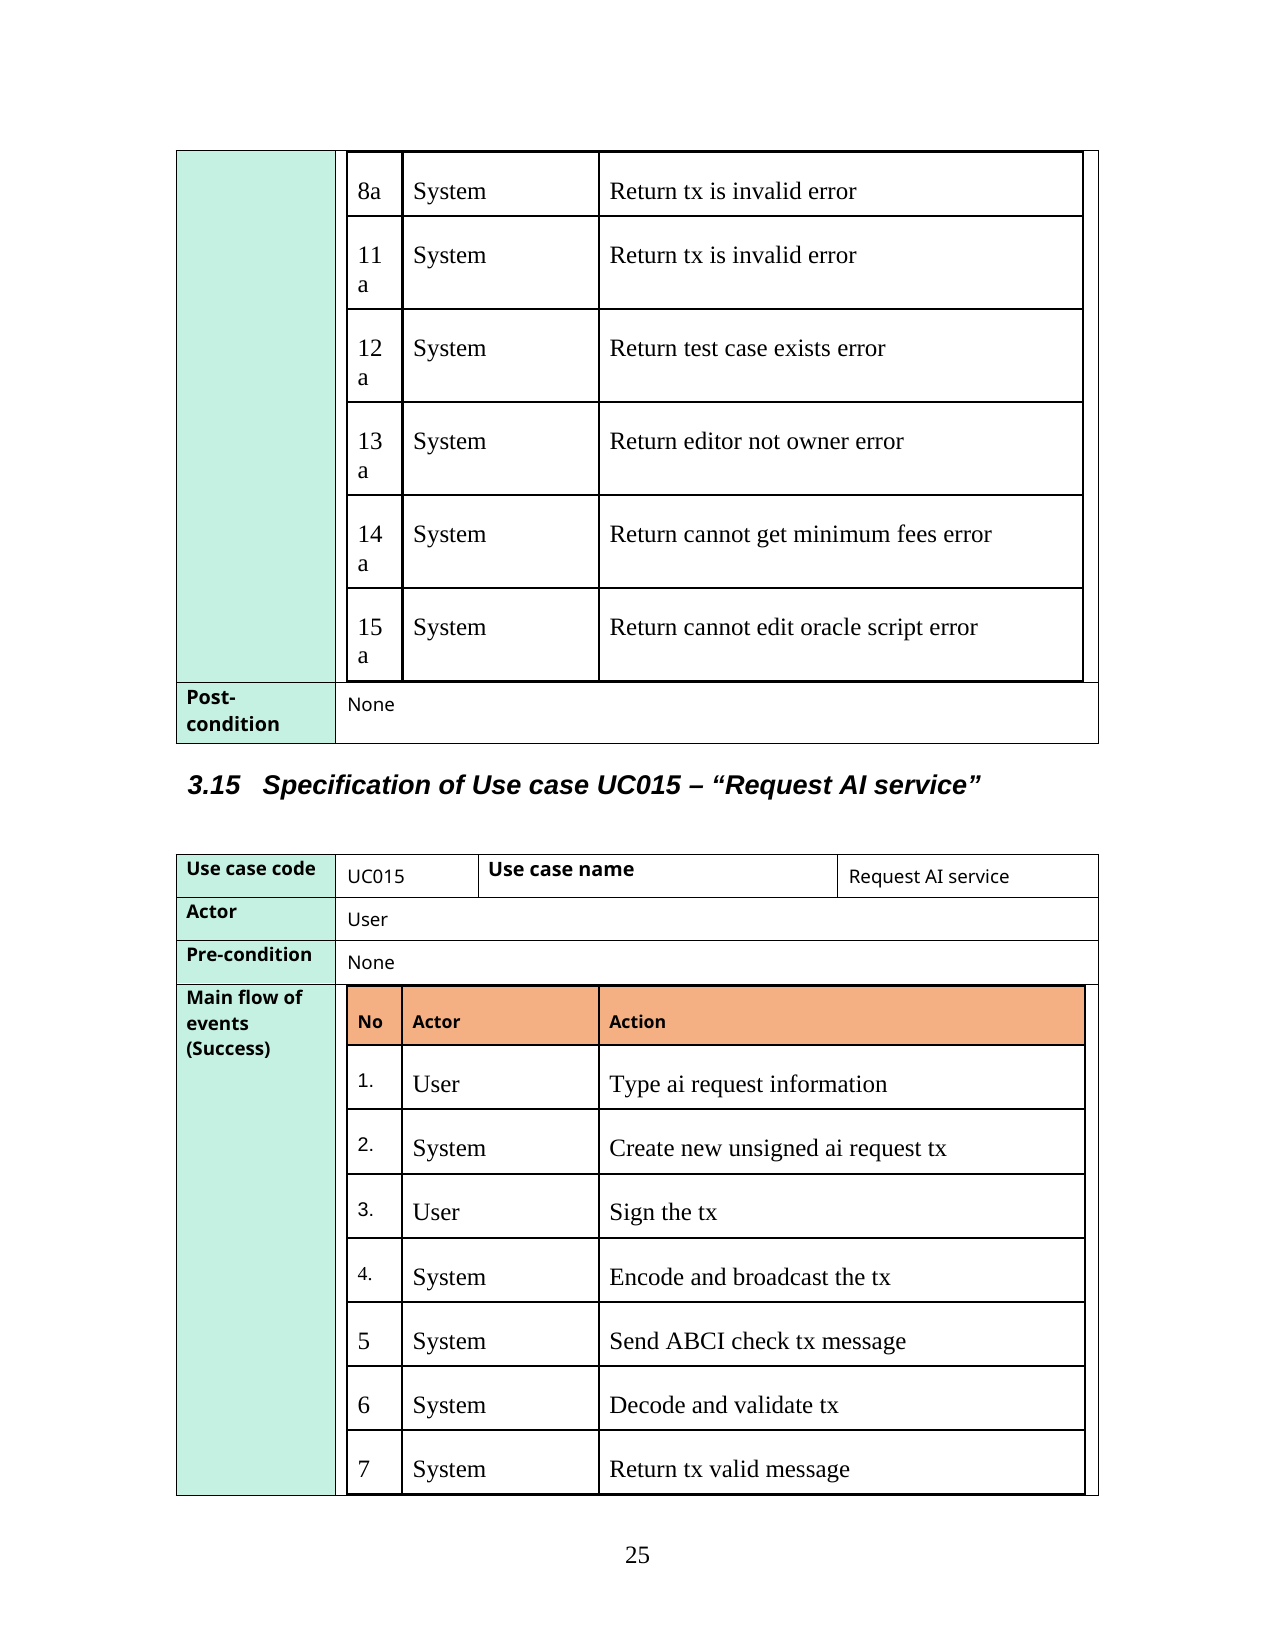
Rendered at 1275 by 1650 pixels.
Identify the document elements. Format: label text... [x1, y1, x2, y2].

table_header UC015 [336, 855, 478, 897]
table_cell 13a [348, 403, 401, 494]
table_cell Return tx is invalid error [600, 217, 1082, 308]
table_cell [1084, 151, 1098, 682]
table_cell 8a [348, 153, 401, 215]
table_cell System [404, 403, 598, 494]
table_header Request AI service [838, 855, 1098, 897]
table_header Action [600, 987, 1084, 1044]
table_cell 3. [348, 1175, 401, 1237]
table_cell Actor [177, 898, 335, 940]
table_cell Decode and validate tx [600, 1367, 1084, 1429]
table_cell System [403, 1367, 598, 1429]
table_cell Return tx is invalid error [600, 153, 1082, 215]
table_cell Return tx valid message [600, 1431, 1084, 1493]
table_header Use case name [479, 855, 837, 897]
table_cell 4. [348, 1239, 401, 1301]
table_cell Return cannot get minimum fees error [600, 496, 1082, 587]
table_cell Main flow of events (Success) [177, 985, 335, 1495]
table_header No [348, 987, 401, 1044]
table_cell None [336, 683, 1098, 743]
table_cell System [403, 1431, 598, 1493]
table_cell User [403, 1175, 598, 1237]
table_cell Post-condition [177, 683, 335, 743]
table_cell 11a [348, 217, 401, 308]
table_cell 14a [348, 496, 401, 587]
table_cell 15a [348, 589, 401, 680]
table_cell Create new unsigned ai request tx [600, 1110, 1084, 1172]
table_cell Encode and broadcast the tx [600, 1239, 1084, 1301]
table_cell 12a [348, 310, 401, 401]
table_header Use case code [177, 855, 335, 897]
table_cell System [404, 217, 598, 308]
table_cell System [404, 153, 598, 215]
table_cell System [403, 1303, 598, 1365]
table_cell Return cannot edit oracle script error [600, 589, 1082, 680]
table_cell 2. [348, 1110, 401, 1172]
table_cell Pre-condition [177, 941, 335, 983]
table_cell Sign the tx [600, 1175, 1084, 1237]
table_cell [1086, 985, 1098, 1495]
table_cell Type ai request information [600, 1046, 1084, 1108]
table_cell Return test case exists error [600, 310, 1082, 401]
table_cell [177, 151, 335, 682]
table_cell System [403, 1239, 598, 1301]
table_cell System [404, 310, 598, 401]
table_cell System [403, 1110, 598, 1172]
table_cell System [404, 496, 598, 587]
subtitle Specification of Use case UC015 – “Request AI service” [187, 769, 1087, 801]
table_cell Send ABCI check tx message [600, 1303, 1084, 1365]
table_cell System [404, 589, 598, 680]
table_cell 7 [348, 1431, 401, 1493]
table_cell [336, 985, 346, 1495]
table_header Actor [403, 987, 598, 1044]
table_cell 1. [348, 1046, 401, 1108]
table_cell [336, 151, 346, 682]
table_cell 6 [348, 1367, 401, 1429]
table_cell None [336, 941, 1098, 983]
table_cell User [336, 898, 1098, 940]
table_cell 5 [348, 1303, 401, 1365]
table_cell Return editor not owner error [600, 403, 1082, 494]
table_cell User [403, 1046, 598, 1108]
